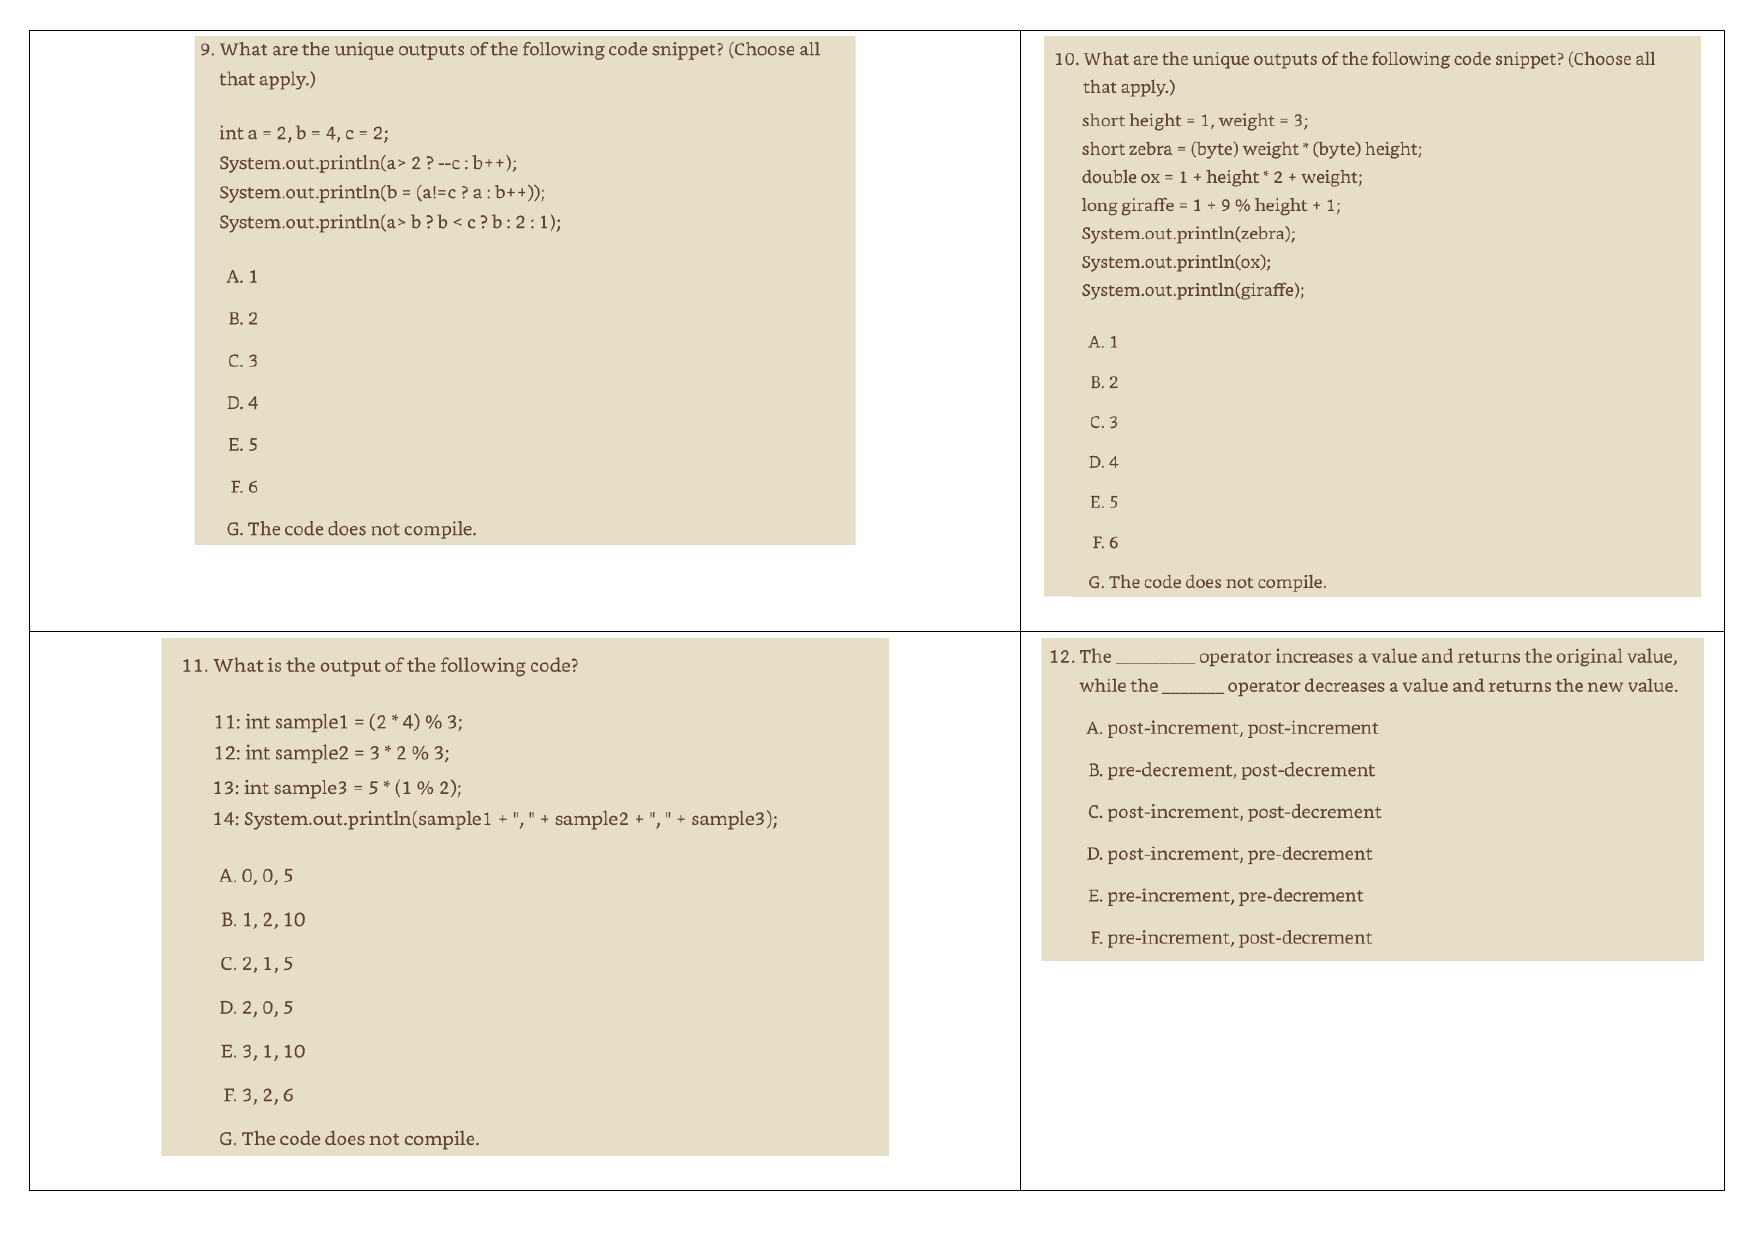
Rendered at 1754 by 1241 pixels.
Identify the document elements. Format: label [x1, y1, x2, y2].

table_cell [30, 31, 1020, 631]
picture [161, 638, 889, 1156]
table_cell [30, 632, 1020, 1190]
picture [194, 36, 856, 545]
table_cell [1021, 31, 1724, 631]
table_cell [1021, 632, 1724, 1190]
picture [1041, 638, 1704, 961]
picture [1044, 36, 1702, 597]
